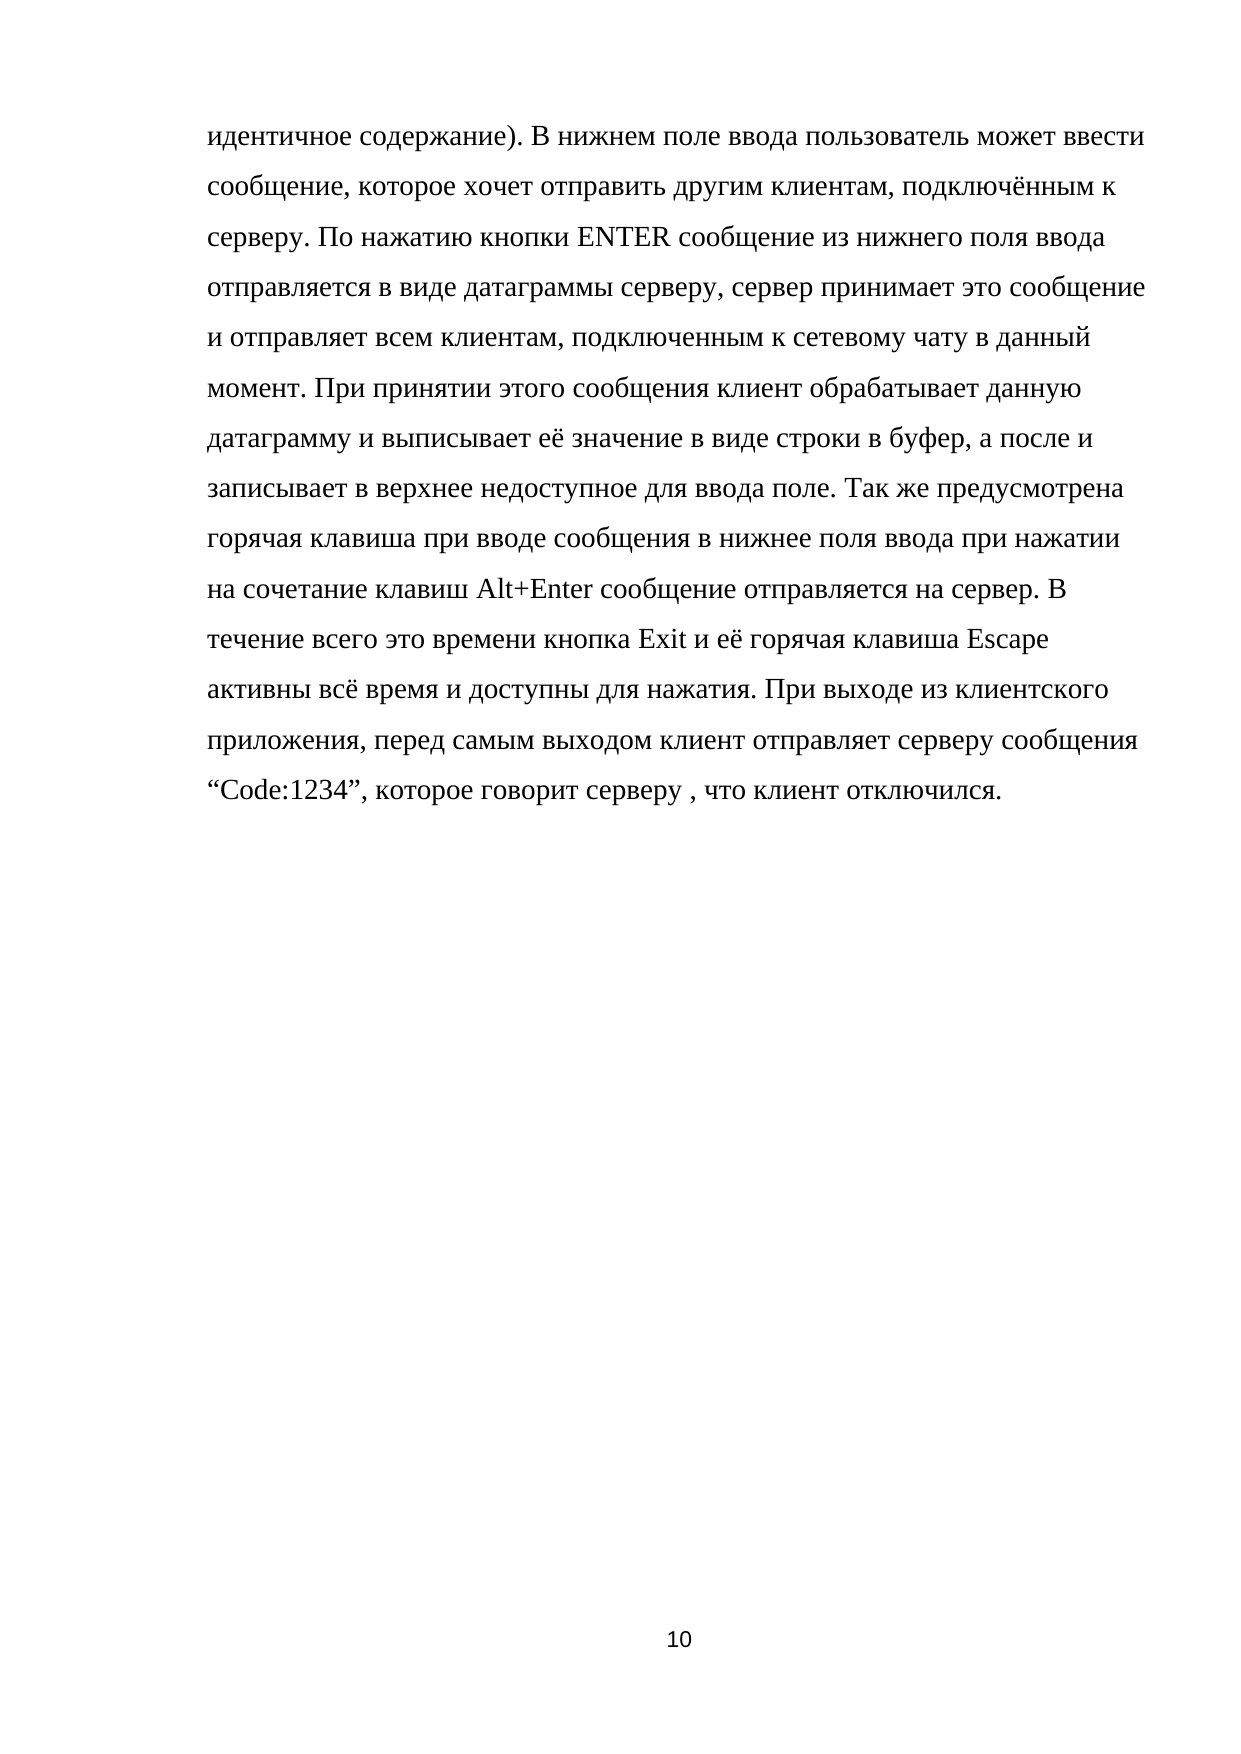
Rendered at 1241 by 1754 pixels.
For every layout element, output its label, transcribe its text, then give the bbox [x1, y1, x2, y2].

text идентичное содержание). В нижнем поле ввода пользователь может ввести сообщение, которое хочет отправить другим клиентам, подключённым к серверу. По нажатию кнопки ENTER сообщение из нижнего поля ввода отправляется в виде датаграммы серверу, сервер принимает это сообщение и отправляет всем клиентам, подключенным к сетевому чату в данный момент. При принятии этого сообщения клиент обрабатывает данную датаграмму и выписывает её значение в виде строки в буфер, а после и записывает в верхнее недоступное для ввода поле. Так же предусмотрена горячая клавиша при вводе сообщения в нижнее поля ввода при нажатии на сочетание клавиш Alt+Enter сообщение отправляется на сервер. В течение всего это времени кнопка Exit и её горячая клавиша Escape активны всё время и доступны для нажатия. При выходе из клиентского приложения, перед самым выходом клиент отправляет серверу сообщения “Code:1234”, которое говорит серверу , что клиент отключился. [207, 118, 1152, 806]
